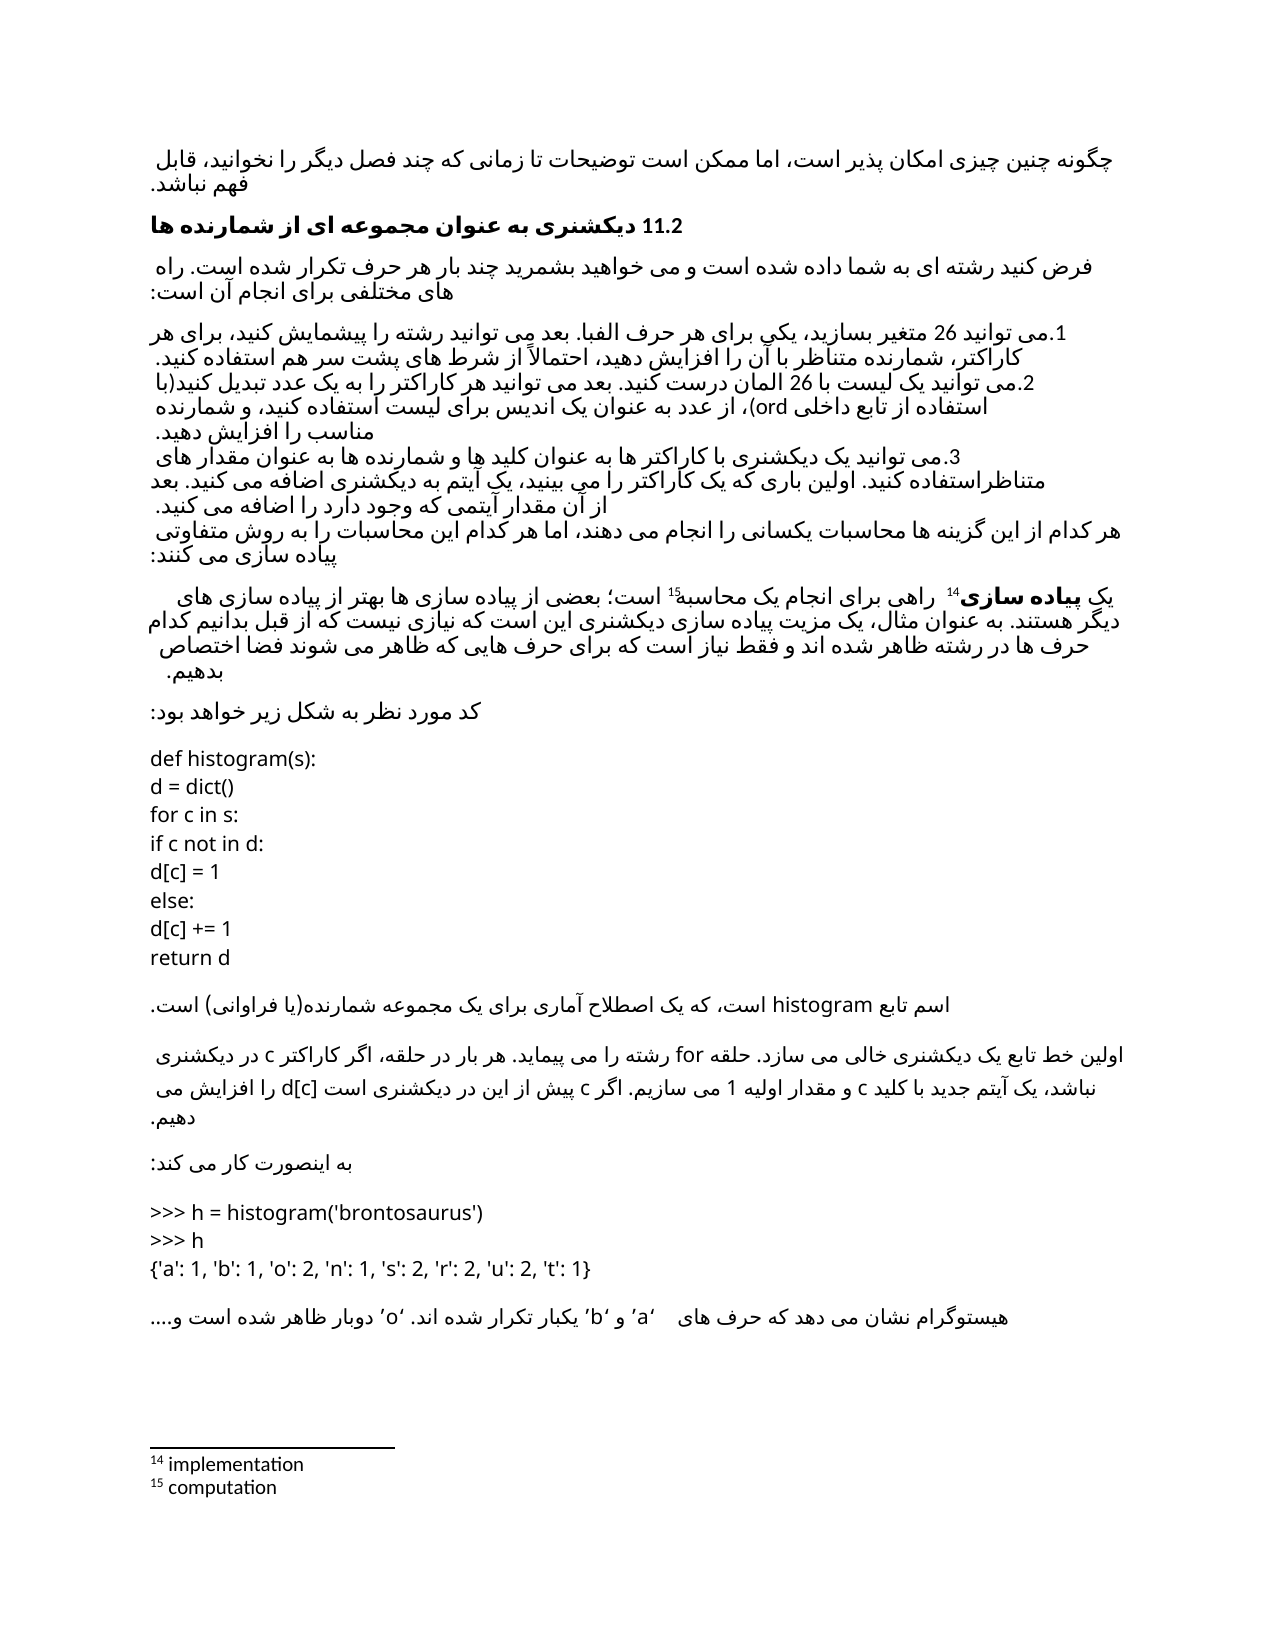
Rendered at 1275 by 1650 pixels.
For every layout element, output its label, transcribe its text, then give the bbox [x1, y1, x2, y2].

text return d [150, 943, 1125, 971]
text d = dict() [150, 772, 1125, 801]
text یک پیاده سازی راهی برای انجام یک محاسبه است؛ بعضی از پیاده سازی ها بهتر از پیاده سازی های دیگر هستند. به عنوان مثال، یک مزیت پیاده سازی دیکشنری این است که نیازی نیست که از قبل بدانیم کدام حرف ها در رشته ظاهر شده اند و فقط نیاز است که برای حرف هایی که ظاهر می شوند فضا اختصاص بدهیم. [150, 587, 1125, 684]
text for c in s: [150, 801, 1125, 829]
text >>> h [150, 1226, 1125, 1254]
text computation [150, 1477, 1125, 1500]
text کد مورد نظر به شکل زیر خواهد بود: [150, 702, 380, 725]
text هر کدام از این گزینه ها محاسبات یکسانی را انجام می دهند، اما هر کدام این محاسبات را به روش متفاوتی پیاده سازی می کنند: [150, 521, 1125, 568]
text >>> h = histogram('brontosaurus') [150, 1198, 1125, 1226]
text به اینصورت کار می کند: [150, 1152, 1125, 1179]
list می توانید یک لیست با 26 المان درست کنید. بعد می توانید هر کاراکتر را به یک عدد تبدیل کنید(با استفاده از تابع داخلی ord)، از عدد به عنوان یک اندیس برای لیست استفاده کنید، و شمارنده مناسب را افزایش دهید. [150, 373, 1087, 445]
text فرض کنید رشته ای به شما داده شده است و می خواهید بشمرید چند بار هر حرف تکرار شده است. راه های مختلفی برای انجام آن است: [150, 257, 1125, 305]
text def histogram(s): [150, 744, 1125, 772]
text اولین خط تابع یک دیکشنری خالی می سازد. حلقه for رشته را می پیماید. هر بار در حلقه، اگر کاراکتر c در دیکشنری نباشد، یک آیتم جدید با کلید c و مقدار اولیه 1 می سازیم. اگر c پیش از این در دیکشنری است d[c] را افزایش می دهیم. [150, 1040, 1125, 1133]
text اسم تابع histogram است، که یک اصطلاح آماری برای یک مجموعه شمارنده(یا فراوانی) است. [150, 990, 1125, 1021]
list می توانید یک دیکشنری با کاراکتر ها به عنوان کلید ها و شمارنده ها به عنوان مقدار های متناظراستفاده کنید. اولین باری که یک کاراکتر را می بینید، یک آیتم به دیکشنری اضافه می کنید. بعد از آن مقدار آیتمی که وجود دارد را اضافه می کنید. [150, 447, 1087, 519]
text if c not in d: [150, 829, 1125, 857]
text هیستوگرام نشان می دهد که حرف های ‘a’ و ‘b’ یکبار تکرار شده اند. ‘o’ دوبار ظاهر شده است و.... [150, 1302, 1125, 1333]
text implementation [150, 1454, 1125, 1477]
text {'a': 1, 'b': 1, 'o': 2, 'n': 1, 's': 2, 'r': 2, 'u': 2, 't': 1} [150, 1254, 1125, 1283]
text else: [150, 886, 1125, 914]
text d[c] += 1 [150, 914, 1125, 943]
text d[c] = 1 [150, 857, 1125, 886]
text کد مورد نظر به شکل زیر خواهد بود: [365, 702, 1125, 725]
list می توانید 26 متغیر بسازید، یکی برای هر حرف الفبا. بعد می توانید رشته را پیشمایش کنید، برای هر کاراکتر، شمارنده متناظر با آن را افزایش دهید، احتمالاً از شرط های پشت سر هم استفاده کنید. [150, 323, 1087, 371]
text 11.2 دیکشنری به عنوان مجموعه ای از شمارنده ها [150, 216, 1125, 239]
text برای دیکشنری ها، پایتون از الگوریتمی به نام درهم ساز که خصوصیت قابل توجهی دارد: عمگر in بدون توجه به اینکه چند آیتم در دیکشنری است زمان یکسانی طول می کشد. در بخش B.4 توضیح می دهم که چگونه چنین چیزی امکان پذیر است، اما ممکن است توضیحات تا زمانی که چند فصل دیگر را نخوانید، قابل فهم نباشد. [150, 150, 1125, 198]
